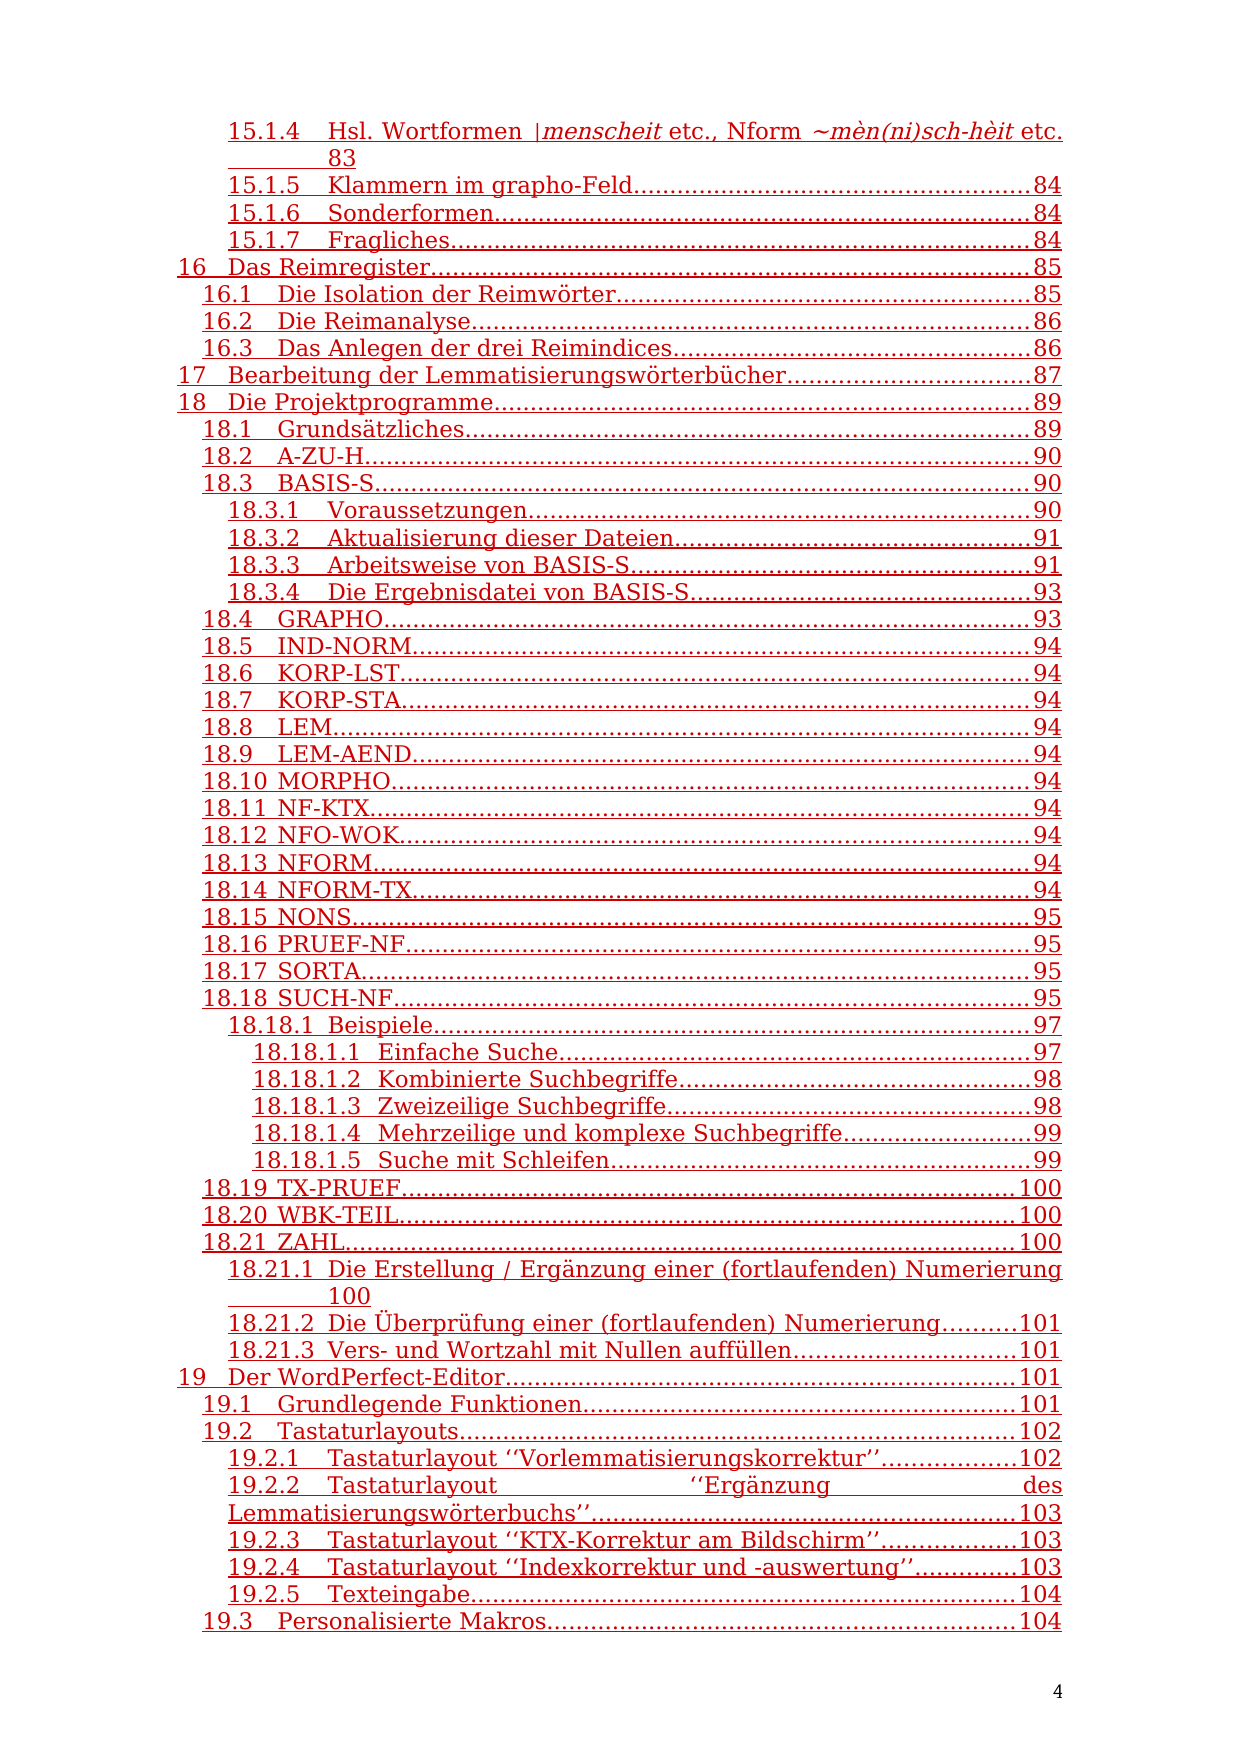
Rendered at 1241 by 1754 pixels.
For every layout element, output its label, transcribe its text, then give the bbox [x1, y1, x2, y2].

text 18.21 ZAHL 100 [202, 1228, 1063, 1256]
text 18.18.1.3 Zweizeilige Suchbegriffe 98 [252, 1093, 1063, 1120]
text 18.19 TX-PRUEF 100 [202, 1174, 1063, 1201]
text 19.2.2 Tastaturlayout ‘‘Ergänzung des Lemmatisierungswörterbuchs’’ 103 [227, 1496, 1063, 1526]
text 19.3 Personalisierte Makros 104 [202, 1608, 1063, 1635]
text 18.3.3 Arbeitsweise von BASIS-S 91 [227, 551, 1063, 578]
text 18.15 NONS 95 [202, 903, 1063, 931]
text 18.1 Grundsätzliches 89 [202, 416, 1063, 443]
text 19.2 Tastaturlayouts 102 [202, 1418, 1063, 1445]
text 17 Bearbeitung der Lemmatisierungswörterbücher 87 [177, 362, 1063, 389]
text 18.4 GRAPHO 93 [202, 606, 1063, 633]
text 15.1.5 Klammern im grapho-Feld 84 [227, 172, 1063, 199]
text 18.20 WBK-TEIL 100 [202, 1201, 1063, 1228]
text 83 [227, 142, 1063, 172]
text 16.3 Das Anlegen der drei Reimindices 86 [202, 335, 1063, 362]
text 18.17 SORTA 95 [202, 958, 1063, 985]
text 18.18.1.1 Einfache Suche 97 [252, 1039, 1063, 1066]
text 18.18.1.5 Suche mit Schleifen 99 [252, 1147, 1063, 1174]
text 18.6 KORP-LST 94 [202, 660, 1063, 687]
text 15.1.6 Sonderformen 84 [227, 199, 1063, 226]
text 19.2.2 Tastaturlayout ‘‘Ergänzung des Lemmatisierungswörterbuchs’’ 103 [227, 1472, 1063, 1495]
text 18.9 LEM-AEND 94 [202, 741, 1063, 768]
text 18.21.3 Vers- und Wortzahl mit Nullen auffüllen 101 [227, 1337, 1063, 1364]
text 18.2 A-ZU-H 90 [202, 443, 1063, 470]
text 18.16 PRUEF-NF 95 [202, 931, 1063, 958]
text 18.3.2 Aktualisierung dieser Dateien 91 [227, 524, 1063, 551]
text 18 Die Projektprogramme 89 [177, 389, 1063, 416]
text 18.21.1 Die Erstellung / Ergänzung einer (fortlaufenden) Numerierung [227, 1256, 1063, 1279]
text 18.21.2 Die Überprüfung einer (fortlaufenden) Numerierung 101 [227, 1310, 1063, 1337]
text 19.2.3 Tastaturlayout ‘‘KTX-Korrektur am Bildschirm’’ 103 [227, 1526, 1063, 1553]
text 18.11 NF-KTX 94 [202, 795, 1063, 822]
text 100 [227, 1280, 1063, 1310]
text 18.18 SUCH-NF 95 [202, 985, 1063, 1012]
text 18.18.1 Beispiele 97 [227, 1012, 1063, 1039]
text 18.10 MORPHO 94 [202, 768, 1063, 795]
text 18.18.1.4 Mehrzeilige und komplexe Suchbegriffe 99 [252, 1120, 1063, 1147]
text 19.2.4 Tastaturlayout ‘‘Indexkorrektur und -auswertung’’ 103 [227, 1553, 1063, 1581]
text 16.2 Die Reimanalyse 86 [202, 308, 1063, 335]
text 18.7 KORP-STA 94 [202, 687, 1063, 714]
text 18.3.1 Voraussetzungen 90 [227, 497, 1063, 524]
text 16 Das Reimregister 85 [177, 253, 1063, 281]
text 18.3 BASIS-S 90 [202, 470, 1063, 497]
text 18.14 NFORM-TX 94 [202, 876, 1063, 903]
text 18.8 LEM 94 [202, 714, 1063, 741]
text 18.5 IND-NORM 94 [202, 633, 1063, 660]
text 18.3.4 Die Ergebnisdatei von BASIS-S 93 [227, 578, 1063, 606]
text 18.18.1.2 Kombinierte Suchbegriffe 98 [252, 1066, 1063, 1093]
text 18.12 NFO-WOK 94 [202, 822, 1063, 849]
text 19.2.5 Texteingabe 104 [227, 1581, 1063, 1608]
text 15.1.4 Hsl. Wortformen \menscheit etc., Nform ~mèn(ni)sch-hèit etc. [227, 118, 1063, 141]
text 16.1 Die Isolation der Reimwörter 85 [202, 281, 1063, 308]
text 19.2.1 Tastaturlayout ‘‘Vorlemmatisierungskorrektur’’ 102 [227, 1445, 1063, 1472]
text 18.13 NFORM 94 [202, 849, 1063, 876]
text 19 Der WordPerfect-Editor 101 [177, 1364, 1063, 1391]
text 19.1 Grundlegende Funktionen 101 [202, 1391, 1063, 1418]
text 15.1.7 Fragliches 84 [227, 226, 1063, 253]
